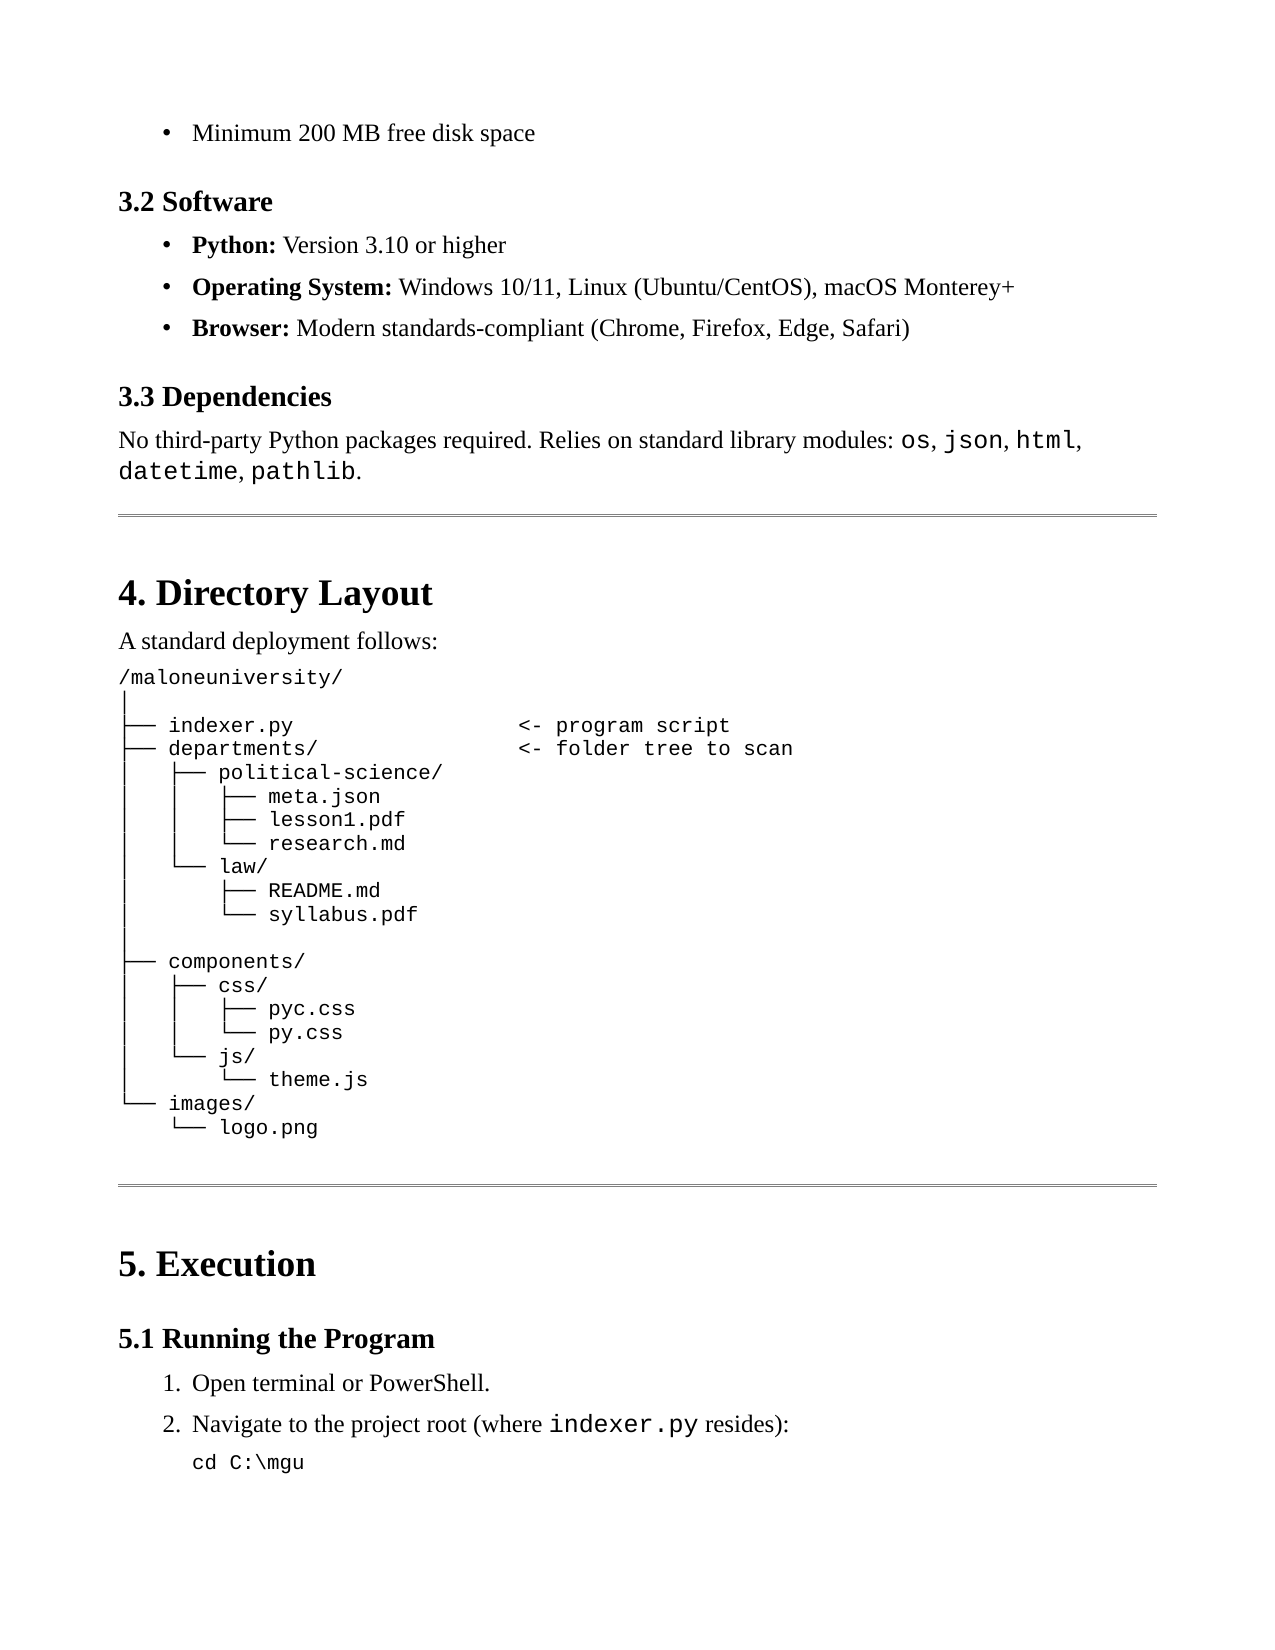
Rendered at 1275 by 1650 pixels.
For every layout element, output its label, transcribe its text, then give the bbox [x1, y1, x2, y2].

subtitle 4. Directory Layout [118, 571, 1157, 614]
text ├── components/ [118, 951, 1157, 975]
subtitle 5. Execution [118, 1241, 1157, 1284]
text /maloneuniversity/ [118, 667, 1157, 691]
text │ │ ├── meta.json [125, 786, 174, 809]
text │ ├── README.md [118, 880, 1157, 904]
list Minimum 200 MB free disk space [162, 118, 1157, 147]
text │ ├── political-science/ [118, 762, 1157, 786]
text │ │ ├── lesson1.pdf [118, 809, 1157, 833]
text ├── indexer.py <- program script [125, 715, 1157, 738]
subtitle 3.3 Dependencies [118, 379, 1157, 413]
text │ ├── css/ [125, 975, 174, 998]
list Open terminal or PowerShell. [162, 1368, 1157, 1396]
text │ │ └── py.css [118, 1022, 1157, 1046]
text │ [118, 691, 1157, 715]
list Browser: Modern standards-compliant (Chrome, Firefox, Edge, Safari) [162, 313, 1157, 342]
text A standard deployment follows: [118, 626, 1157, 655]
text │ ├── css/ [175, 975, 1157, 998]
text │ [118, 927, 1157, 951]
text │ └── js/ [125, 1046, 1157, 1069]
text │ │ └── research.md [175, 833, 1157, 857]
subtitle 5.1 Running the Program [118, 1322, 1157, 1355]
text └── images/ [118, 1093, 1157, 1117]
list Navigate to the project root (where indexer.py resides): [162, 1409, 1157, 1440]
text │ └── syllabus.pdf [125, 904, 1157, 927]
text │ └── law/ [118, 857, 1157, 880]
subtitle 3.2 Software [118, 184, 1157, 218]
text └── logo.png [118, 1117, 1157, 1140]
text No third-party Python packages required. Relies on standard library modules: os, json, html, datetime, pathlib. [118, 425, 1157, 487]
text │ │ ├── pyc.css [118, 998, 1157, 1022]
text │ │ ├── meta.json [175, 786, 224, 809]
list Python: Version 3.10 or higher [162, 230, 1157, 259]
text │ └── theme.js [118, 1069, 1157, 1093]
text │ │ └── research.md [125, 833, 174, 857]
list cd C:\mgu [162, 1452, 1157, 1476]
list Operating System: Windows 10/11, Linux (Ubuntu/CentOS), macOS Monterey+ [162, 272, 1157, 300]
text ├── departments/ <- folder tree to scan [118, 738, 1157, 762]
text │ │ ├── meta.json [225, 786, 1157, 809]
